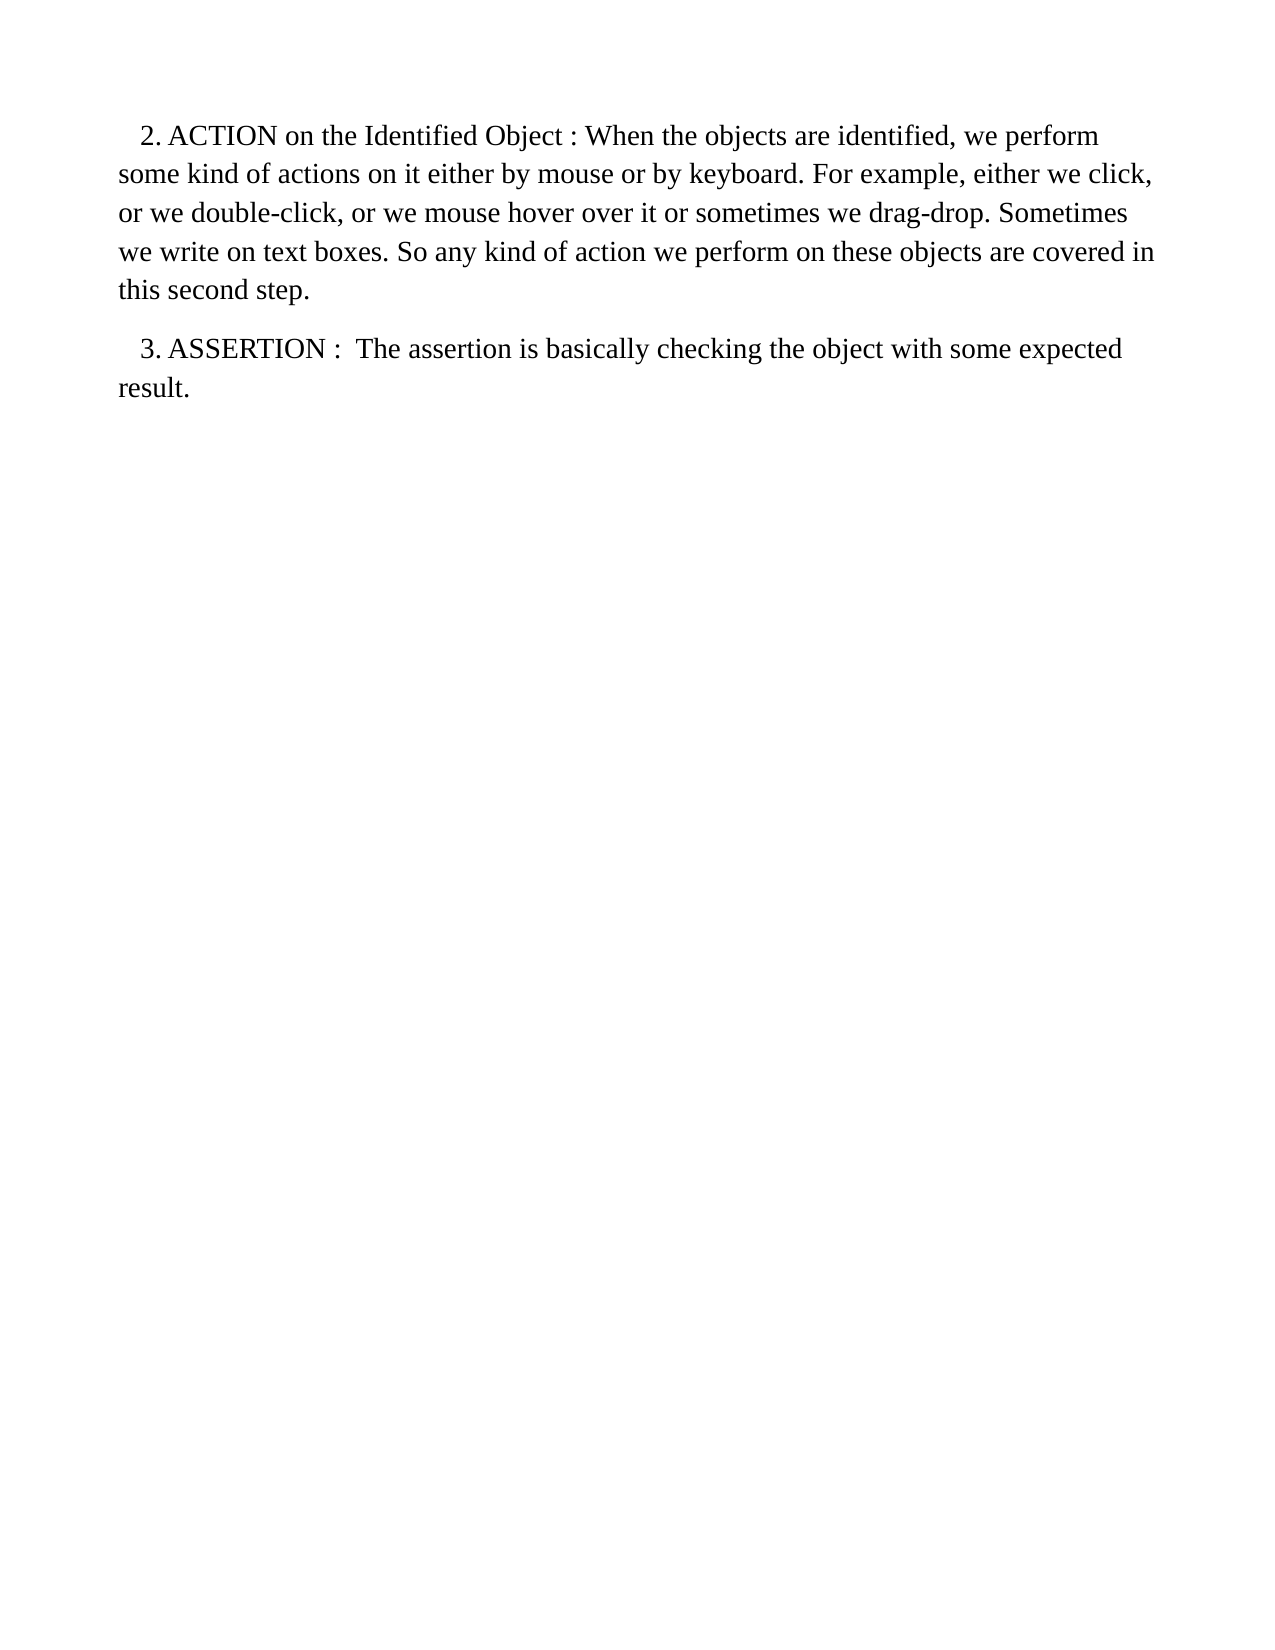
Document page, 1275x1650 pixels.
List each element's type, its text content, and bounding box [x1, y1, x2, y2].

text 2. ACTION on the Identified Object : When the objects are identified, we perform some kind of actions on it either by mouse or by keyboard. For example, either we click, or we double-click, or we mouse hover over it or sometimes we drag-drop. Sometimes we write on text boxes. So any kind of action we perform on these objects are covered in this second step. [118, 118, 1157, 306]
text 3. ASSERTION : The assertion is basically checking the object with some expected result. [118, 332, 1157, 404]
